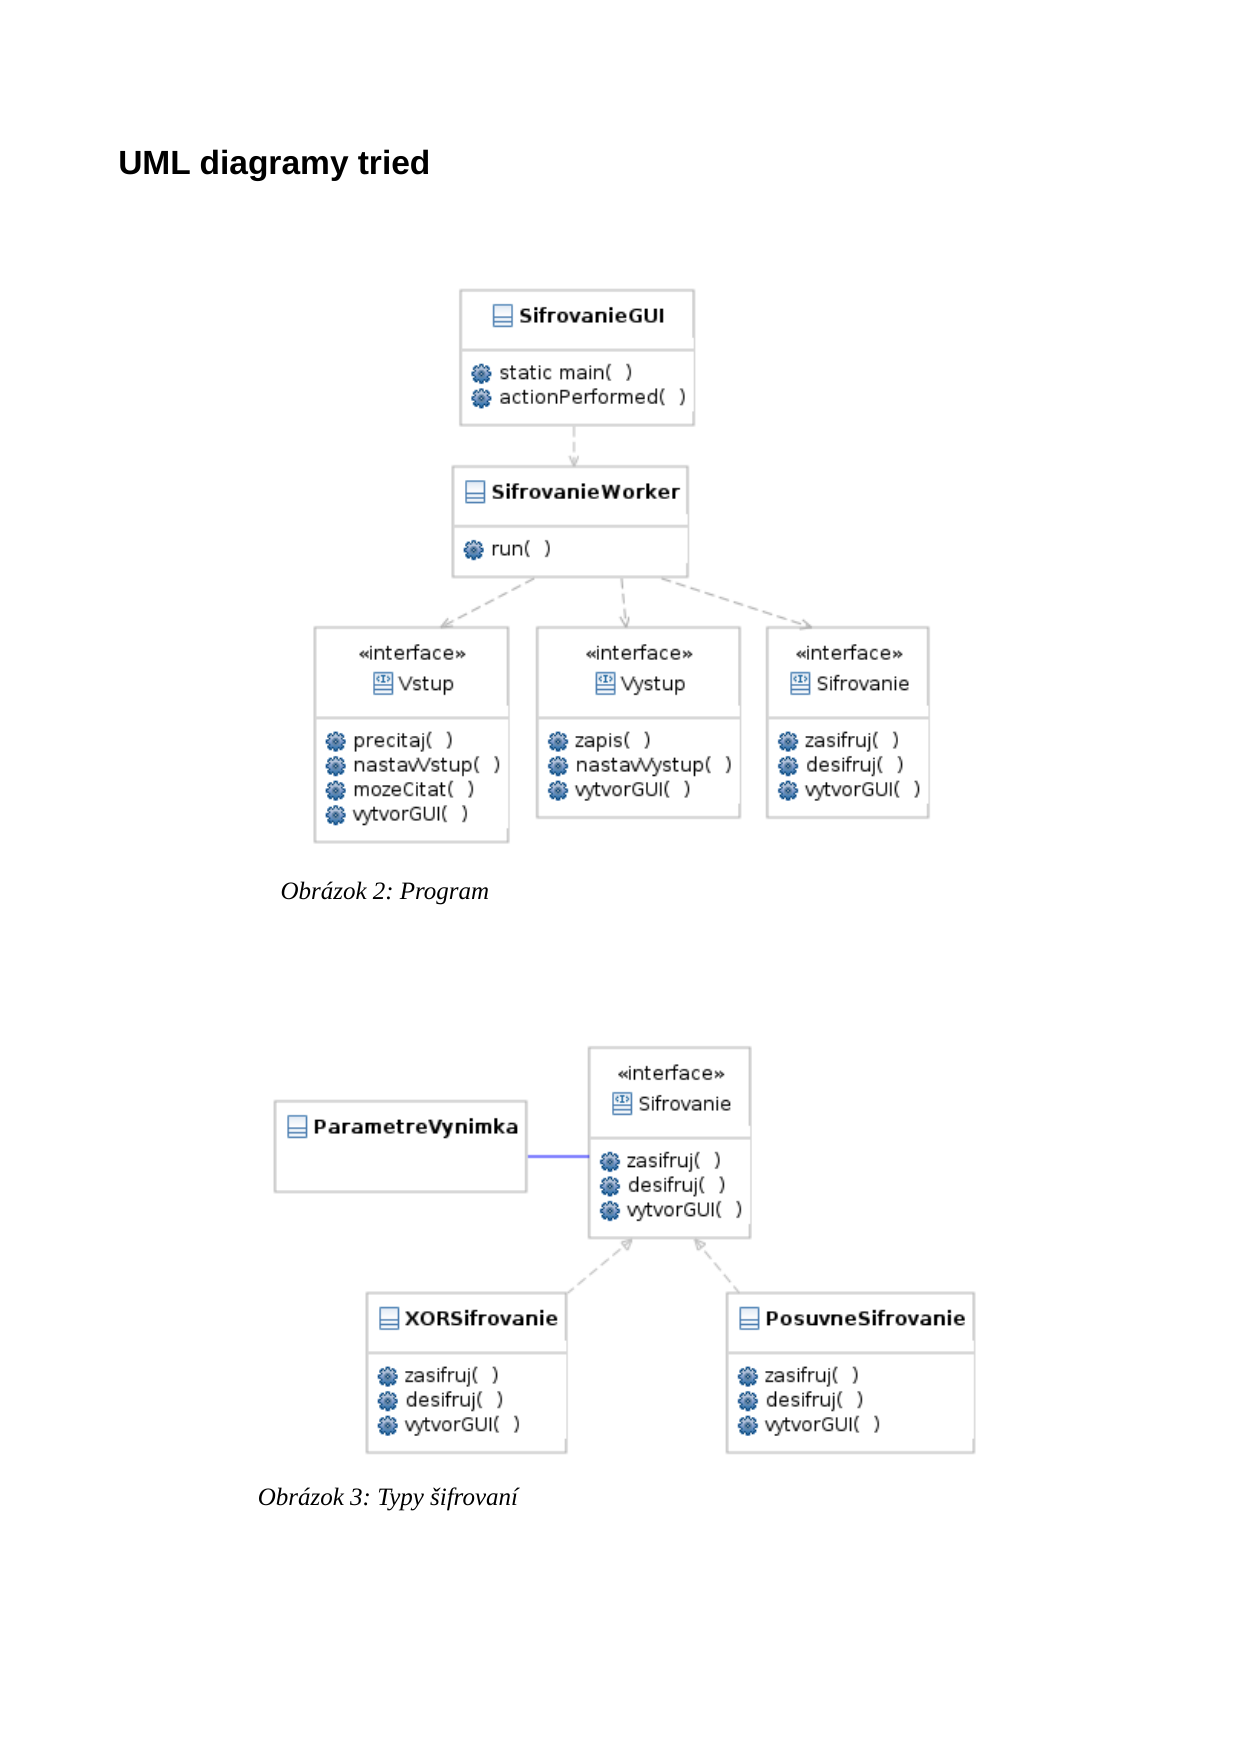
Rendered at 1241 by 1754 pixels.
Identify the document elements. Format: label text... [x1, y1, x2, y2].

subtitle UML diagramy tried [118, 143, 1122, 182]
picture [280, 263, 967, 876]
text Obrázok 3: Typy šifrovaní [258, 1482, 988, 1511]
text Obrázok 2: Program [280, 876, 966, 904]
picture [257, 1031, 988, 1482]
